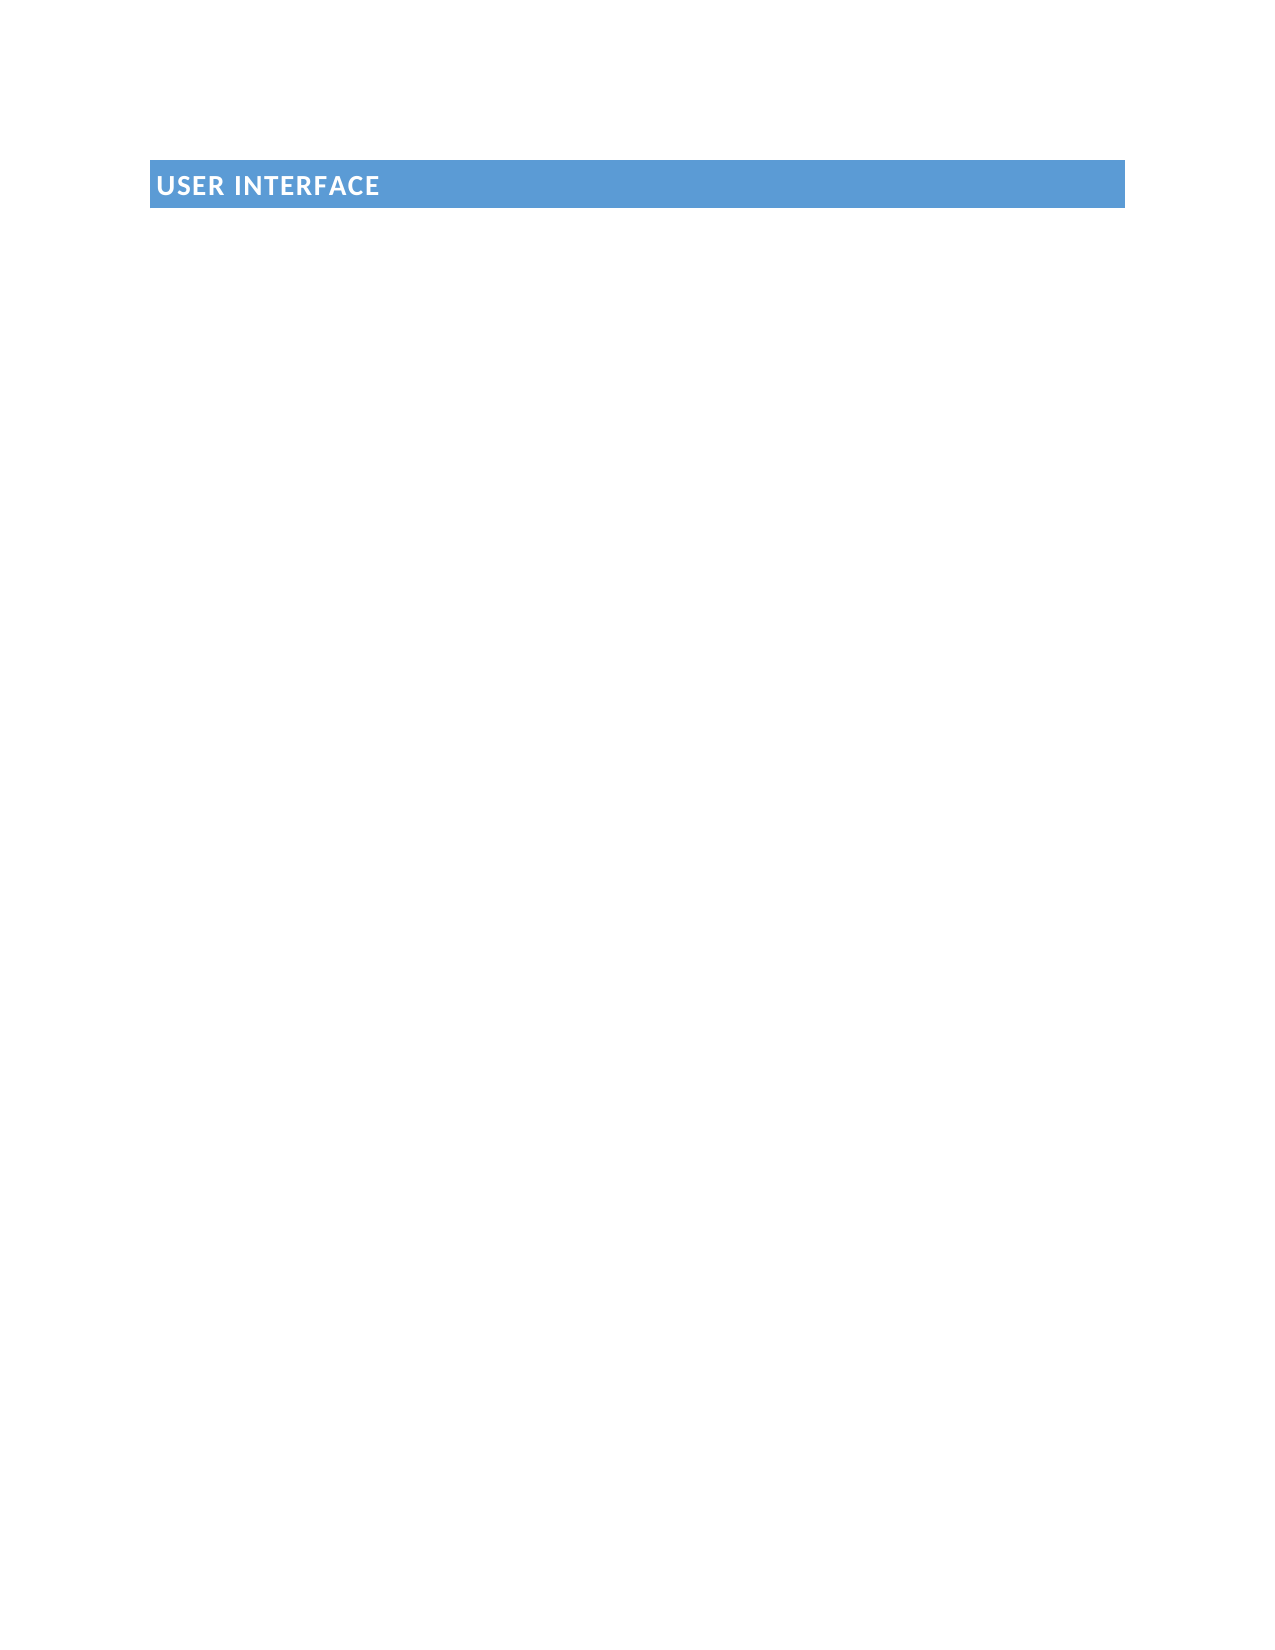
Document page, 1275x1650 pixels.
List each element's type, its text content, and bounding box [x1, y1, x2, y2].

subtitle User Interface [156, 167, 1119, 202]
